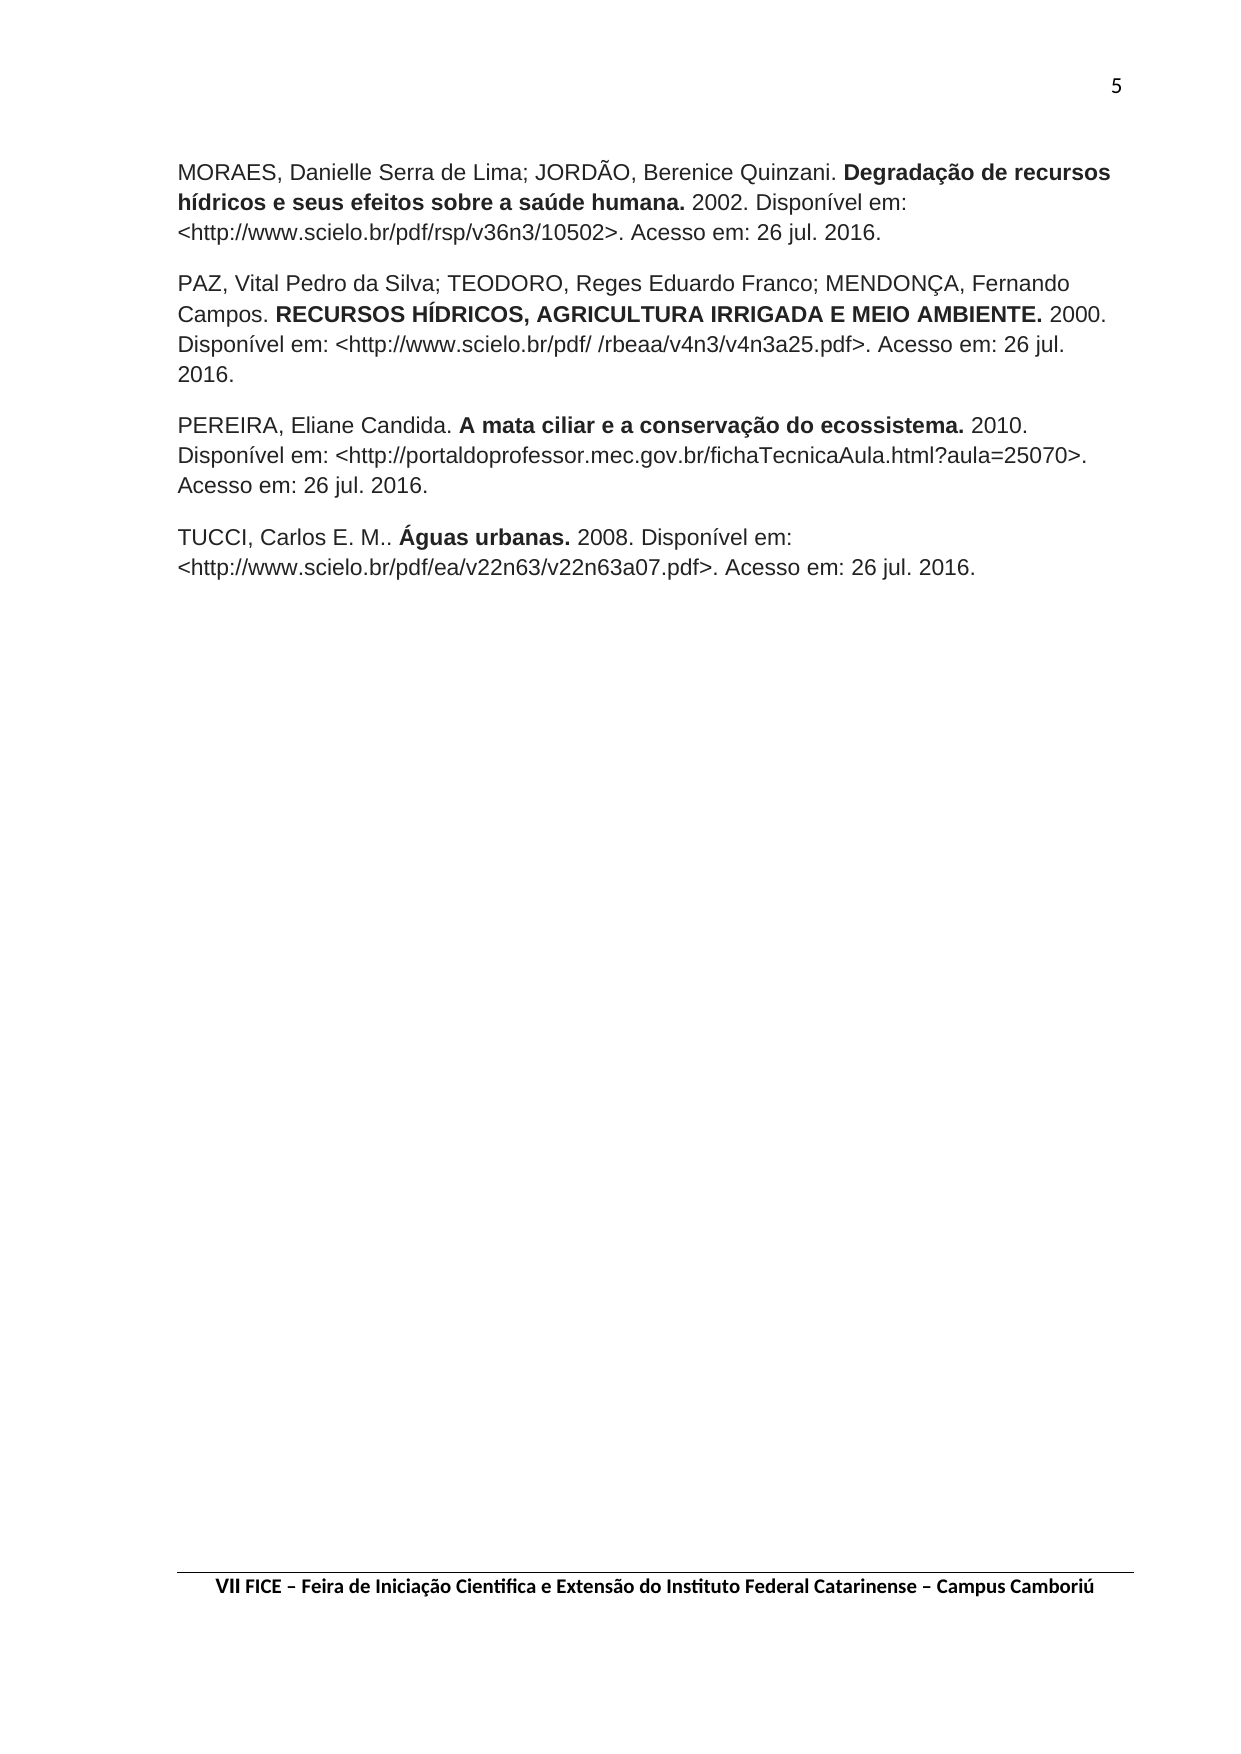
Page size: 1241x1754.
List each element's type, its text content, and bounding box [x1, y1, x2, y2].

text PEREIRA, Eliane Candida. A mata ciliar e a conservação do ecossistema. 2010. Disponível em: <http://portaldoprofessor.mec.gov.br/fichaTecnicaAula.html?aula=25070>. Acesso em: 26 jul. 2016. [177, 412, 1122, 499]
text MORAES, Danielle Serra de Lima; JORDÃO, Berenice Quinzani. Degradação de recursos hídricos e seus efeitos sobre a saúde humana. 2002. Disponível em: <http://www.scielo.br/pdf/rsp/v36n3/10502>. Acesso em: 26 jul. 2016. [177, 159, 1122, 246]
text PAZ, Vital Pedro da Silva; TEODORO, Reges Eduardo Franco; MENDONÇA, Fernando Campos. RECURSOS HÍDRICOS, AGRICULTURA IRRIGADA E MEIO AMBIENTE. 2000. Disponível em: <http://www.scielo.br/pdf/ /rbeaa/v4n3/v4n3a25.pdf>. Acesso em: 26 jul. 2016. [177, 270, 1122, 387]
text TUCCI, Carlos E. M.. Águas urbanas. 2008. Disponível em: <http://www.scielo.br/pdf/ea/v22n63/v22n63a07.pdf>. Acesso em: 26 jul. 2016. [177, 523, 1122, 580]
